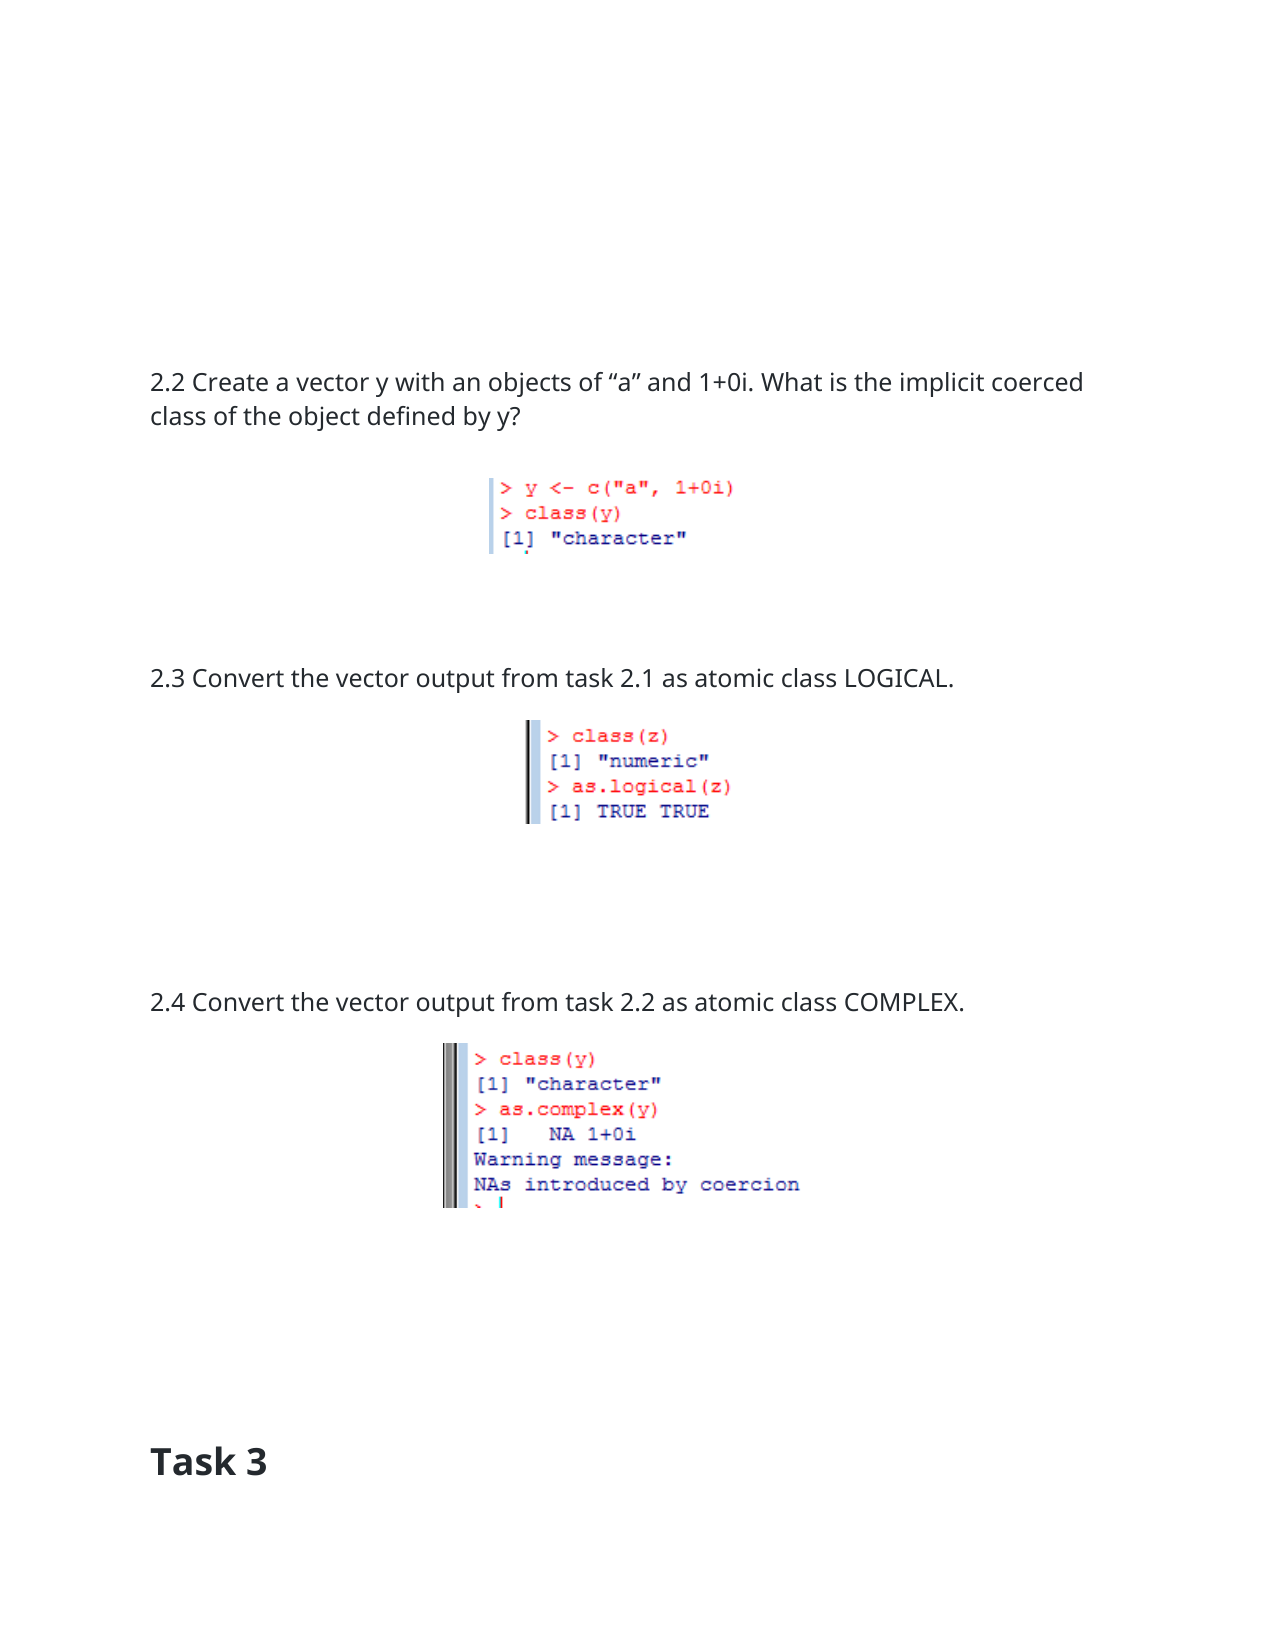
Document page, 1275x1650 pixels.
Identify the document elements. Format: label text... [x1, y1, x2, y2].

picture [525, 720, 750, 824]
text 2.3 Convert the vector output from task 2.1 as atomic class LOGICAL. [150, 661, 1125, 695]
subtitle Task 3 [150, 1435, 1125, 1494]
text 2.4 Convert the vector output from task 2.2 as atomic class COMPLEX. [150, 984, 1125, 1019]
text 2.2 Create a vector y with an objects of “a” and 1+0i. What is the implicit coerced class of the object defined by y? [150, 365, 1125, 433]
picture [443, 1043, 833, 1208]
picture [489, 478, 755, 554]
